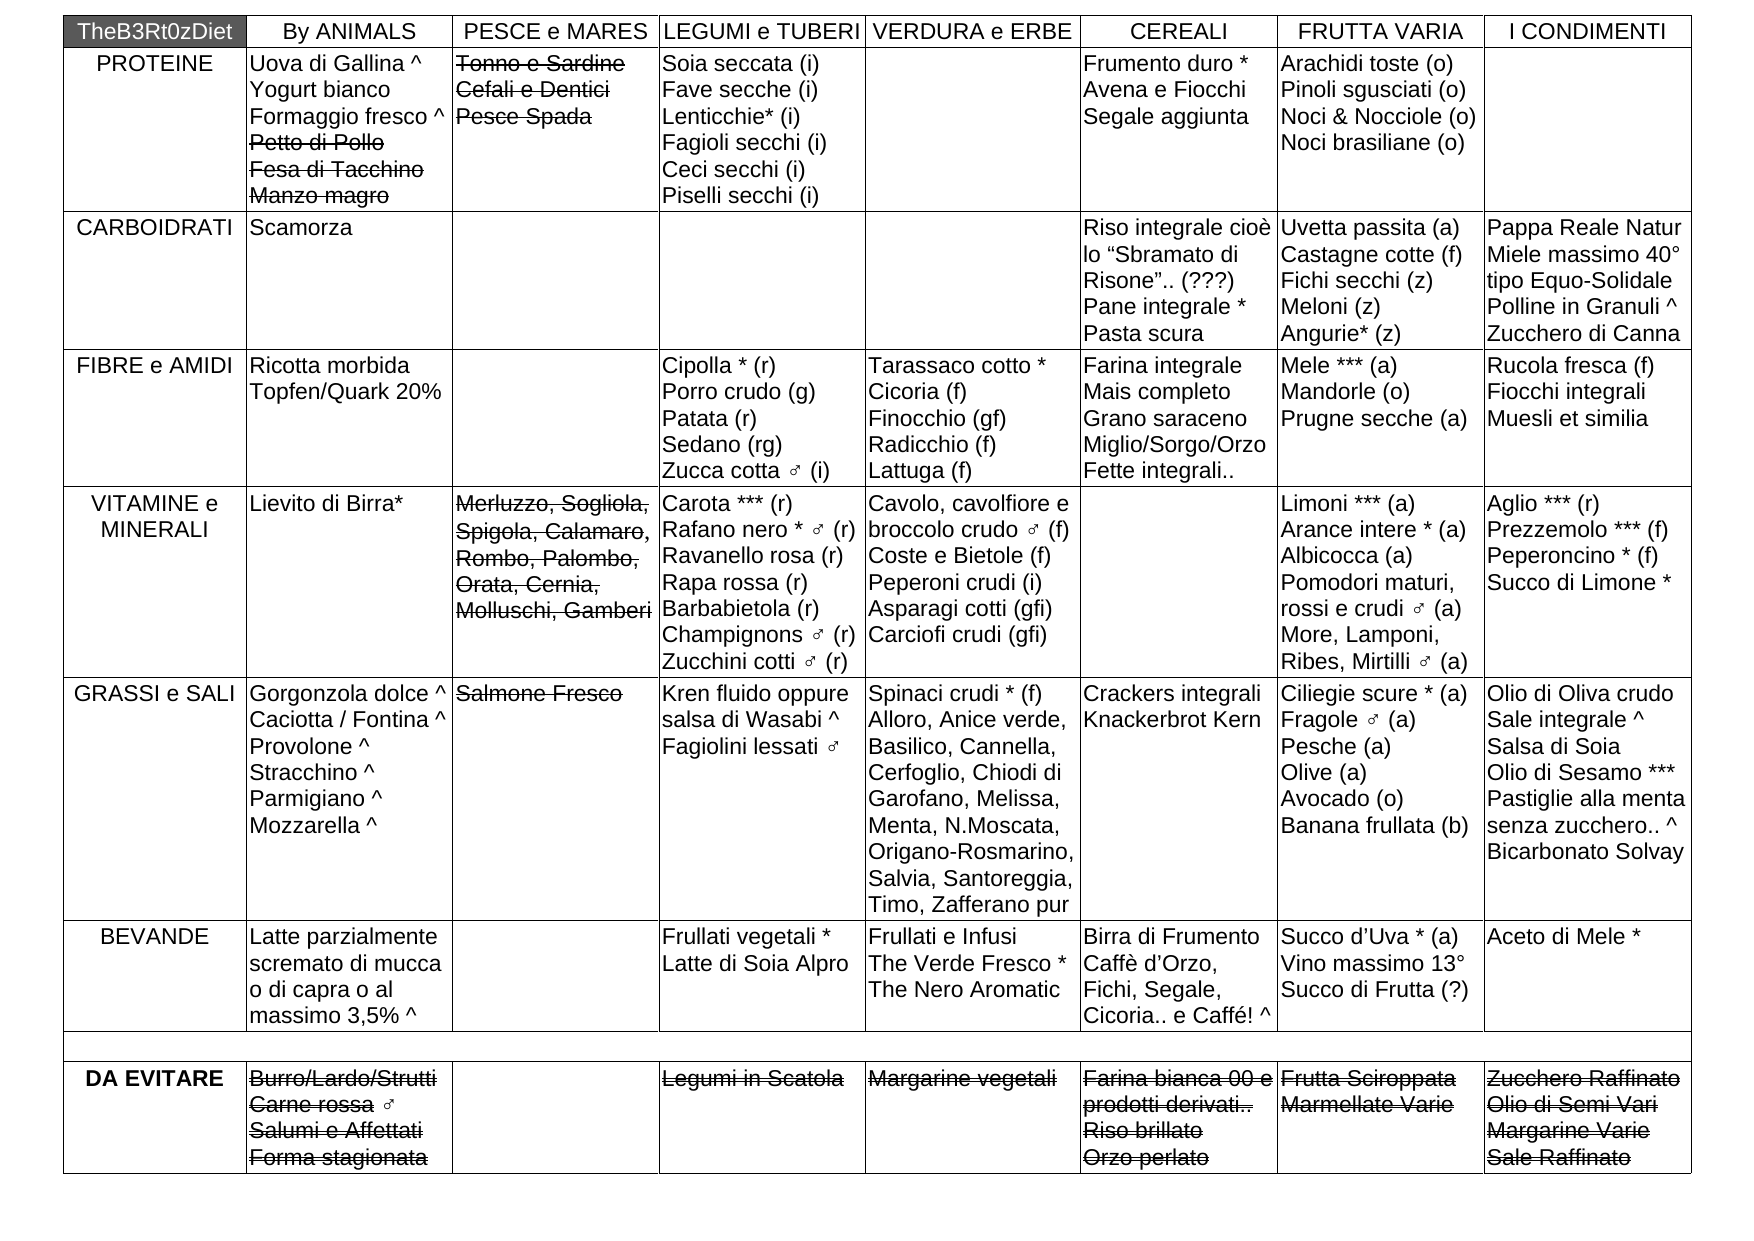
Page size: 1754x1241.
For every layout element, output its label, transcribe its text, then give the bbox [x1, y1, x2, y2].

table_header By ANIMALS [247, 16, 452, 47]
table_cell Tarassaco cotto * Cicoria (f) Finocchio (gf) Radicchio (f) Lattuga (f) [866, 350, 1080, 486]
table_header FRUTTA VARIA [1278, 16, 1483, 47]
table_cell Lievito di Birra* [247, 487, 452, 677]
table_cell BEVANDE [64, 921, 246, 1031]
table_cell [866, 48, 1080, 211]
table_cell FIBRE e AMIDI [64, 350, 246, 486]
table_cell Ricotta morbida Topfen/Quark 20% [247, 350, 452, 486]
table_cell PROTEINE [64, 48, 246, 211]
table_cell Rucola fresca (f) Fiocchi integrali Muesli et similia [1485, 350, 1691, 486]
table_cell [453, 212, 658, 349]
table_cell Cavolo, cavolfiore e broccolo crudo ♂ (f) Coste e Bietole (f) Peperoni crudi (i) Asparagi cotti (gfi) Carciofi crudi (gfi) [866, 487, 1080, 677]
table_cell Frullati e Infusi The Verde Fresco * The Nero Aromatic [866, 921, 1080, 1031]
table_cell Latte parzialmente scremato di mucca o di capra o al massimo 3,5% ^ [247, 921, 452, 1031]
table_cell Margarine vegetali [866, 1062, 1080, 1173]
table_cell Scamorza [247, 212, 452, 349]
table_header VERDURA e ERBE [866, 16, 1080, 47]
table_cell CARBOIDRATI [64, 212, 246, 349]
table_cell Salmone Fresco [453, 678, 658, 920]
table_cell GRASSI e SALI [64, 678, 246, 920]
table_cell Riso integrale cioè lo “Sbramato di Risone”.. (???) Pane integrale * Pasta scura [1081, 212, 1277, 349]
table_cell Legumi in Scatola [660, 1062, 865, 1173]
table_cell Frullati vegetali * Latte di Soia Alpro [660, 921, 865, 1031]
table_cell Carota *** (r) Rafano nero * ♂ (r) Ravanello rosa (r) Rapa rossa (r) Barbabietola (r) Champignons ♂ (r) Zucchini cotti ♂ (r) [660, 487, 865, 677]
table_cell Burro/Lardo/Strutti Carne rossa ♂ Salumi e Affettati Forma stagionata [247, 1062, 452, 1173]
table_cell [866, 212, 1080, 349]
table_cell Cipolla * (r) Porro crudo (g) Patata (r) Sedano (rg) Zucca cotta ♂ (i) [660, 350, 865, 486]
table_cell Zucchero Raffinato Olio di Semi Vari Margarine Varie Sale Raffinato [1485, 1062, 1691, 1173]
table_cell Gorgonzola dolce ^ Caciotta / Fontina ^ Provolone ^ Stracchino ^ Parmigiano ^ Mozzarella ^ [247, 678, 452, 920]
table_cell [453, 350, 658, 486]
table_cell Soia seccata (i) Fave secche (i) Lenticchie* (i) Fagioli secchi (i) Ceci secchi (i) Piselli secchi (i) [660, 48, 865, 211]
table_header CEREALI [1081, 16, 1277, 47]
table_cell Arachidi toste (o) Pinoli sgusciati (o) Noci & Nocciole (o) Noci brasiliane (o) [1278, 48, 1483, 211]
table_cell Kren fluido oppure salsa di Wasabi ^ Fagiolini lessati ♂ [660, 678, 865, 920]
table_cell [64, 1032, 1691, 1061]
table_cell [453, 921, 658, 1031]
table_cell Limoni *** (a) Arance intere * (a) Albicocca (a) Pomodori maturi, rossi e crudi ♂ (a) More, Lamponi, Ribes, Mirtilli ♂ (a) [1278, 487, 1483, 677]
table_header LEGUMI e TUBERI [660, 16, 865, 47]
table_cell Crackers integrali Knackerbrot Kern [1081, 678, 1277, 920]
table_cell Uova di Gallina ^ Yogurt bianco Formaggio fresco ^ Petto di Pollo Fesa di Tacchino Manzo magro [247, 48, 452, 211]
table_cell Frutta Sciroppata Marmellate Varie [1278, 1062, 1483, 1173]
table_cell Uvetta passita (a) Castagne cotte (f) Fichi secchi (z) Meloni (z) Angurie* (z) [1278, 212, 1483, 349]
table_cell Tonno e Sardine Cefali e Dentici Pesce Spada [453, 48, 658, 211]
table_cell Aglio *** (r) Prezzemolo *** (f) Peperoncino * (f) Succo di Limone * [1485, 487, 1691, 677]
table_cell [1485, 48, 1691, 211]
table_header I CONDIMENTI [1485, 16, 1691, 47]
table_cell DA EVITARE [64, 1062, 246, 1173]
table_header TheB3Rt0zDiet [64, 16, 246, 47]
table_cell Pappa Reale Natur Miele massimo 40° tipo Equo-Solidale Polline in Granuli ^ Zucchero di Canna [1485, 212, 1691, 349]
table_header PESCE e MARES [453, 16, 658, 47]
table_cell Mele *** (a) Mandorle (o) Prugne secche (a) [1278, 350, 1483, 486]
table_cell [453, 1062, 658, 1173]
table_cell Birra di Frumento Caffè d’Orzo, Fichi, Segale, Cicoria.. e Caffé! ^ [1081, 921, 1277, 1031]
table_cell Ciliegie scure * (a) Fragole ♂ (a) Pesche (a) Olive (a) Avocado (o) Banana frullata (b) [1278, 678, 1483, 920]
table_cell Aceto di Mele * [1485, 921, 1691, 1031]
table_cell VITAMINE e MINERALI [64, 487, 246, 677]
table_cell [1081, 487, 1277, 677]
table_cell Merluzzo, Sogliola, Spigola, Calamaro, Rombo, Palombo, Orata, Cernia, Molluschi, Gamberi [453, 487, 658, 677]
table_cell Succo d’Uva * (a) Vino massimo 13° Succo di Frutta (?) [1278, 921, 1483, 1031]
table_cell Olio di Oliva crudo Sale integrale ^ Salsa di Soia Olio di Sesamo *** Pastiglie alla menta senza zucchero.. ^ Bicarbonato Solvay [1485, 678, 1691, 920]
table_cell Spinaci crudi * (f) Alloro, Anice verde, Basilico, Cannella, Cerfoglio, Chiodi di Garofano, Melissa, Menta, N.Moscata, Origano-Rosmarino, Salvia, Santoreggia, Timo, Zafferano pur [866, 678, 1080, 920]
table_cell [660, 212, 865, 349]
table_cell Frumento duro * Avena e Fiocchi Segale aggiunta [1081, 48, 1277, 211]
table_cell Farina bianca 00 e prodotti derivati.. Riso brillato Orzo perlato [1081, 1062, 1277, 1173]
table_cell Farina integrale Mais completo Grano saraceno Miglio/Sorgo/Orzo Fette integrali.. [1081, 350, 1277, 486]
